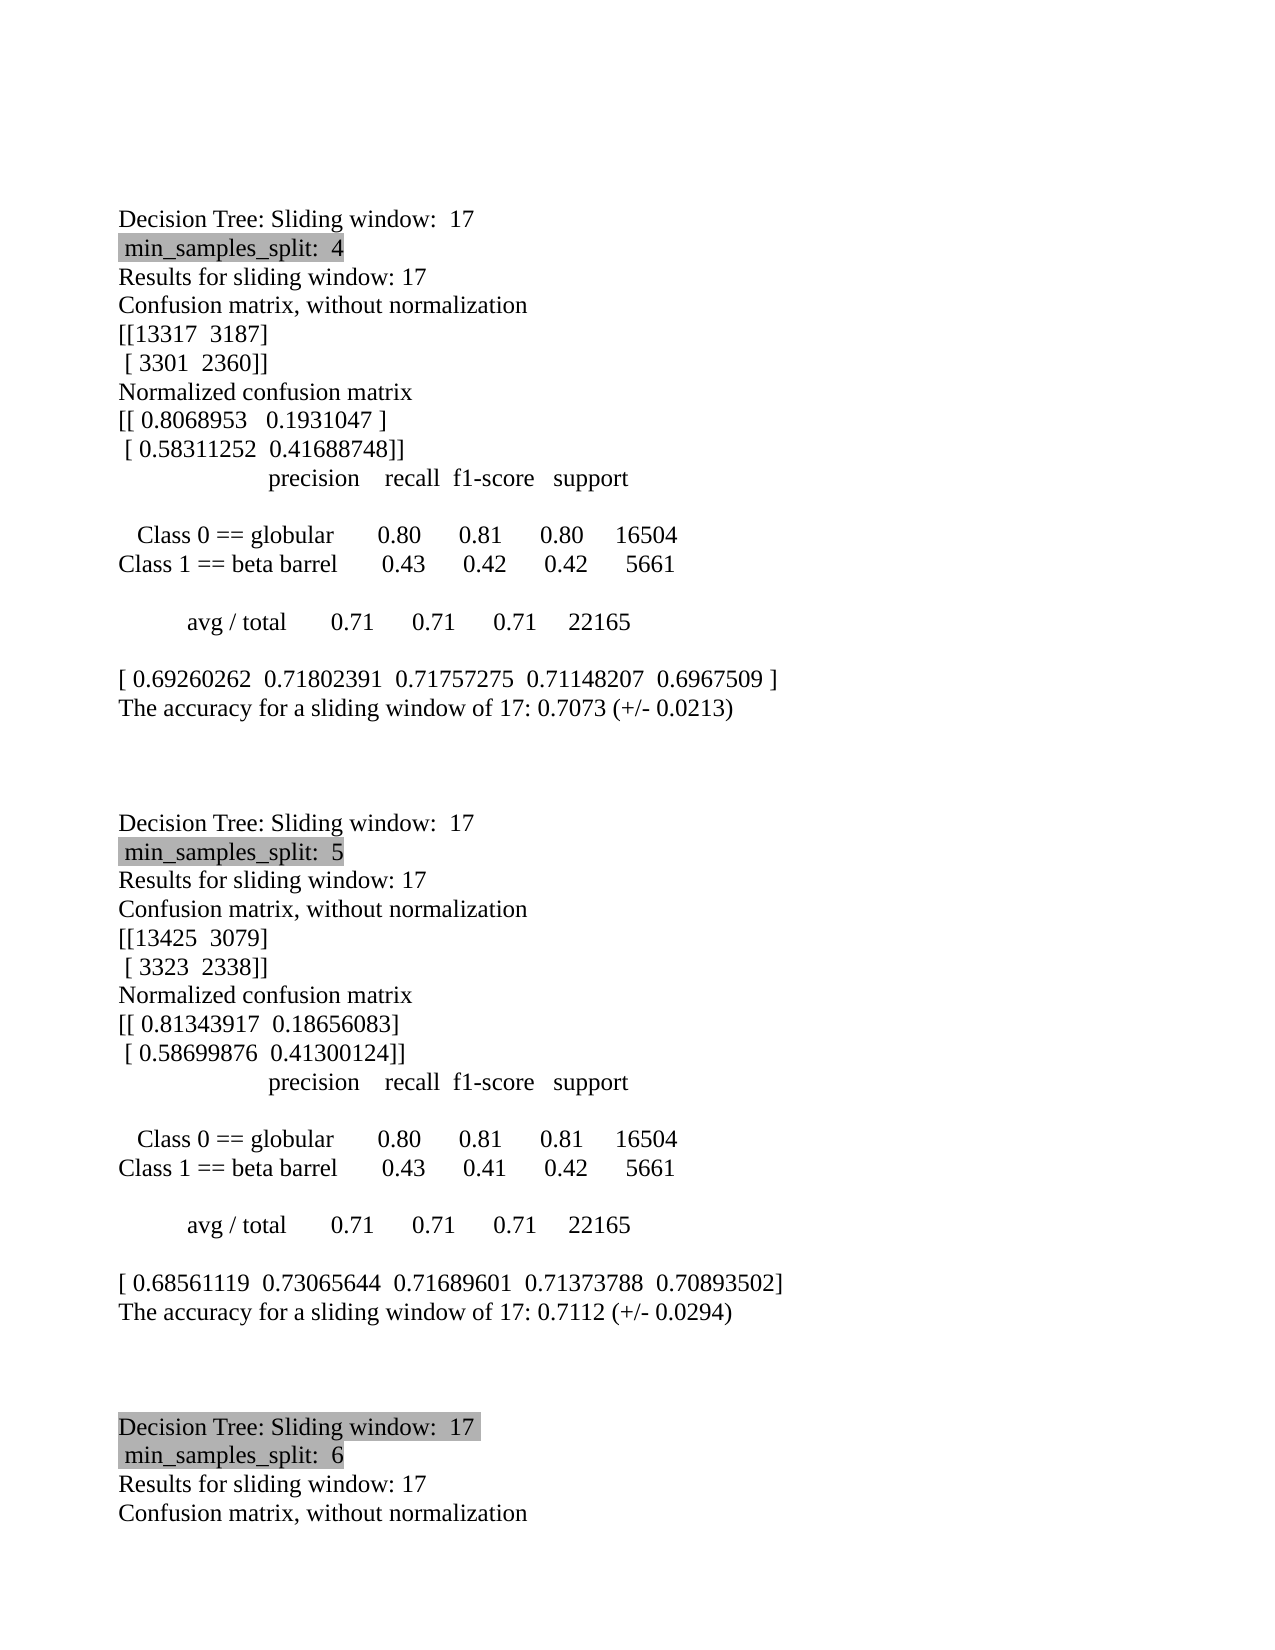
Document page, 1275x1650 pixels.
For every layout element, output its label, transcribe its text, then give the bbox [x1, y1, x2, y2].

text min_samples_split: 5 [118, 837, 1157, 866]
text Results for sliding window: 17 [118, 1469, 1157, 1498]
text [ 0.58699876 0.41300124]] [118, 1038, 1157, 1067]
text Decision Tree: Sliding window: 17 [118, 204, 1157, 233]
text Decision Tree: Sliding window: 17 [118, 1412, 1157, 1441]
text [[ 0.81343917 0.18656083] [118, 1009, 1157, 1038]
text min_samples_split: 6 [118, 1441, 1157, 1469]
text Decision Tree: Sliding window: 17 [118, 808, 1157, 837]
text avg / total 0.71 0.71 0.71 22165 [118, 607, 1157, 636]
text The accuracy for a sliding window of 17: 0.7073 (+/- 0.0213) [118, 693, 1157, 722]
text Confusion matrix, without normalization [118, 1498, 1157, 1527]
text Results for sliding window: 17 [118, 262, 1157, 291]
text precision recall f1-score support [118, 463, 1157, 492]
text Normalized confusion matrix [118, 377, 1157, 406]
text [[13317 3187] [118, 319, 1157, 348]
text [ 0.68561119 0.73065644 0.71689601 0.71373788 0.70893502] [118, 1268, 1157, 1297]
text [[ 0.8068953 0.1931047 ] [118, 406, 1157, 434]
text Confusion matrix, without normalization [118, 894, 1157, 923]
text Results for sliding window: 17 [118, 866, 1157, 894]
text [ 0.58311252 0.41688748]] [118, 434, 1157, 463]
text Class 0 == globular 0.80 0.81 0.80 16504 [118, 521, 1157, 549]
text Class 1 == beta barrel 0.43 0.41 0.42 5661 [118, 1153, 1157, 1182]
text min_samples_split: 4 [118, 233, 1157, 262]
text avg / total 0.71 0.71 0.71 22165 [118, 1211, 1157, 1239]
text [ 3323 2338]] [118, 952, 1157, 981]
text Normalized confusion matrix [118, 981, 1157, 1009]
text Confusion matrix, without normalization [118, 291, 1157, 319]
text [ 3301 2360]] [118, 348, 1157, 377]
text The accuracy for a sliding window of 17: 0.7112 (+/- 0.0294) [118, 1297, 1157, 1326]
text Class 0 == globular 0.80 0.81 0.81 16504 [118, 1124, 1157, 1153]
text [[13425 3079] [118, 923, 1157, 952]
text Class 1 == beta barrel 0.43 0.42 0.42 5661 [118, 549, 1157, 578]
text precision recall f1-score support [118, 1067, 1157, 1096]
text [ 0.69260262 0.71802391 0.71757275 0.71148207 0.6967509 ] [118, 664, 1157, 693]
